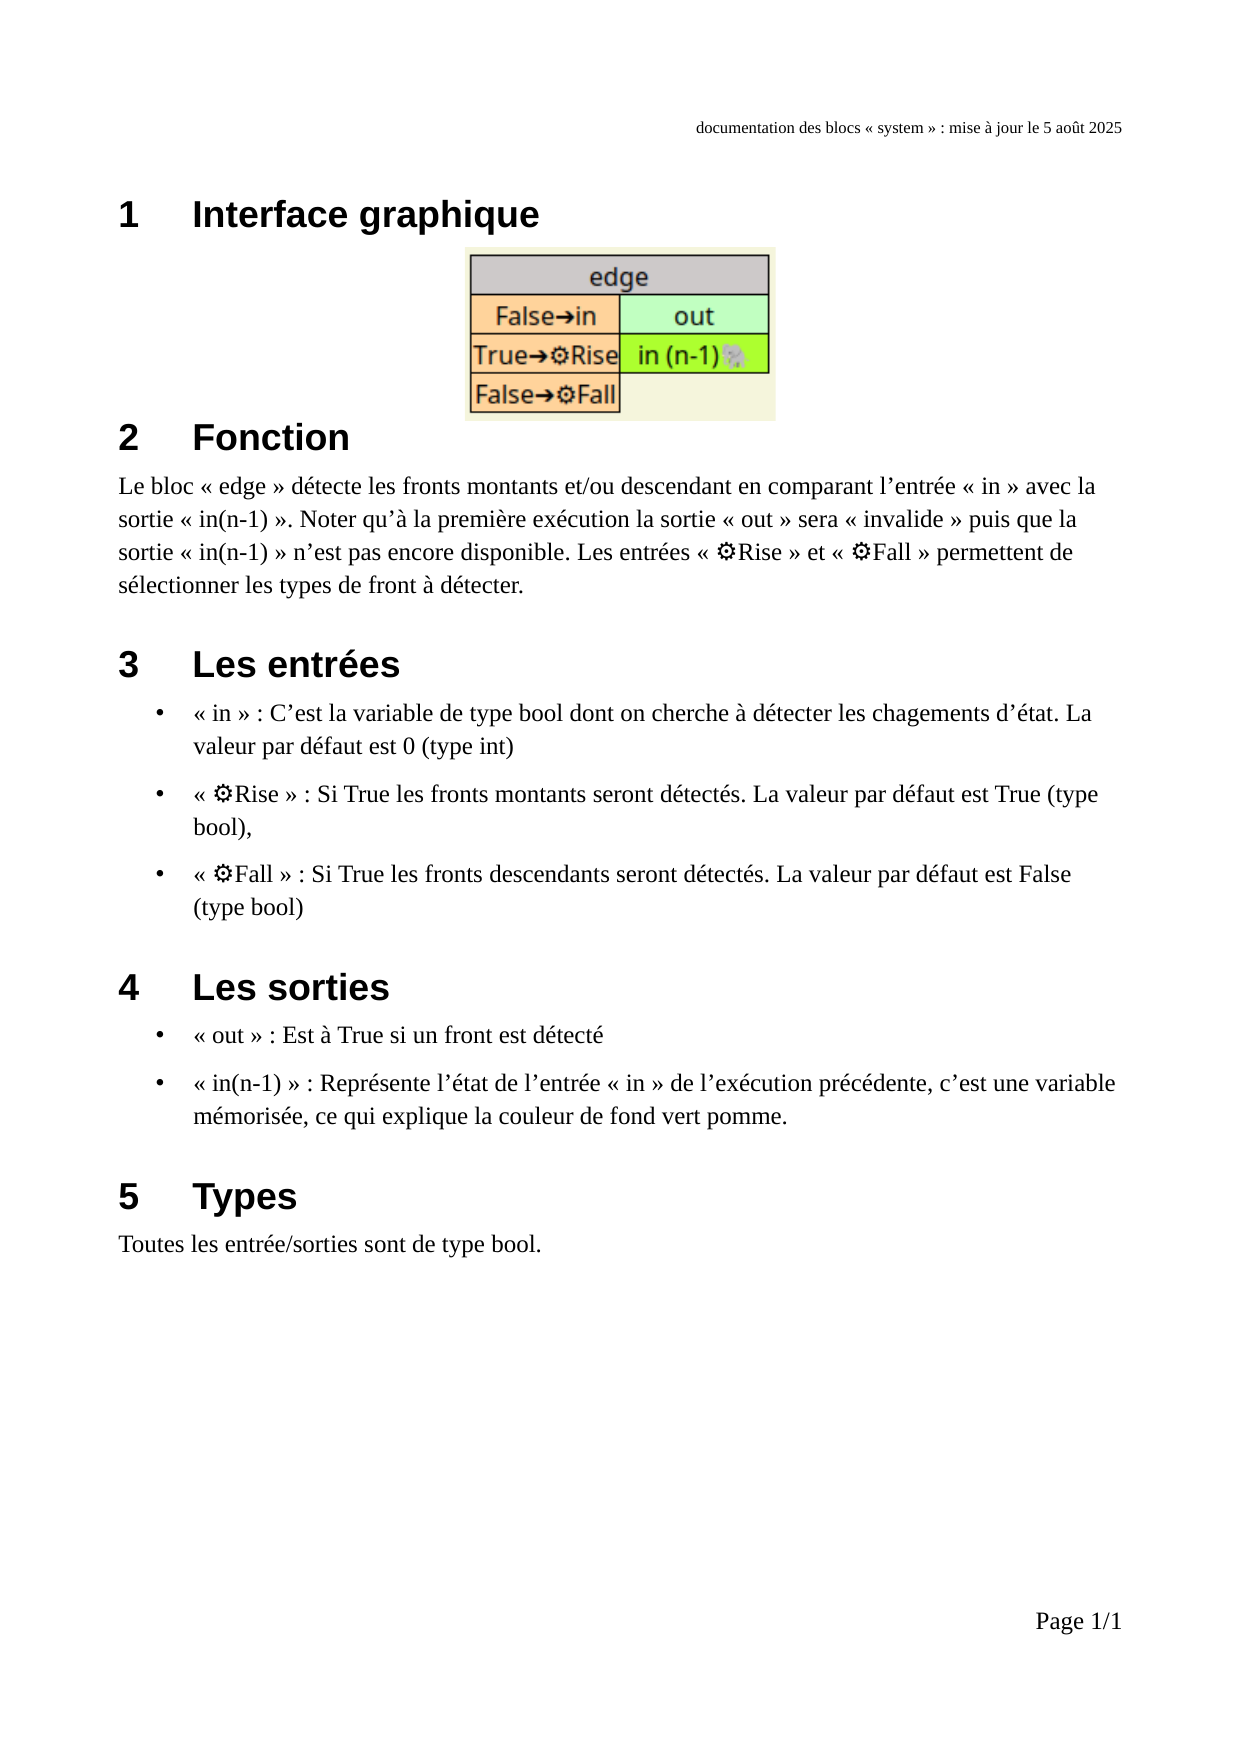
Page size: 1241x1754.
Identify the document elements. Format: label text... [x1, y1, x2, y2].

text Toutes les entrée/sorties sont de type bool. [118, 1229, 1122, 1258]
list « ⚙Fall » : Si True les fronts descendants seront détectés. La valeur par défaut est False (type bool) [156, 859, 1122, 921]
list « out » : Est à True si un front est détecté [156, 1021, 1122, 1049]
subtitle Types [118, 1174, 1122, 1217]
list « ⚙Rise » : Si True les fronts montants seront détectés. La valeur par défaut est True (type bool), [156, 779, 1122, 841]
subtitle Fonction [118, 415, 1122, 458]
picture [464, 247, 776, 421]
subtitle Interface graphique [118, 192, 1122, 235]
text Le bloc « edge » détecte les fronts montants et/ou descendant en comparant l’entrée « in » avec la sortie « in(n-1) ». Noter qu’à la première exécution la sortie « out » sera « invalide » puis que la sortie « in(n-1) » n’est pas encore disponible. Les entrées « ⚙Rise » et « ⚙Fall » permettent de sélectionner les types de front à détecter. [118, 471, 1122, 599]
subtitle Les entrées [118, 642, 1122, 686]
subtitle Les sorties [118, 965, 1122, 1008]
list « in(n-1) » : Représente l’état de l’entrée « in » de l’exécution précédente, c’est une variable mémorisée, ce qui explique la couleur de fond vert pomme. [156, 1068, 1122, 1130]
list « in » : C’est la variable de type bool dont on cherche à détecter les chagements d’état. La valeur par défaut est 0 (type int) [156, 698, 1122, 760]
